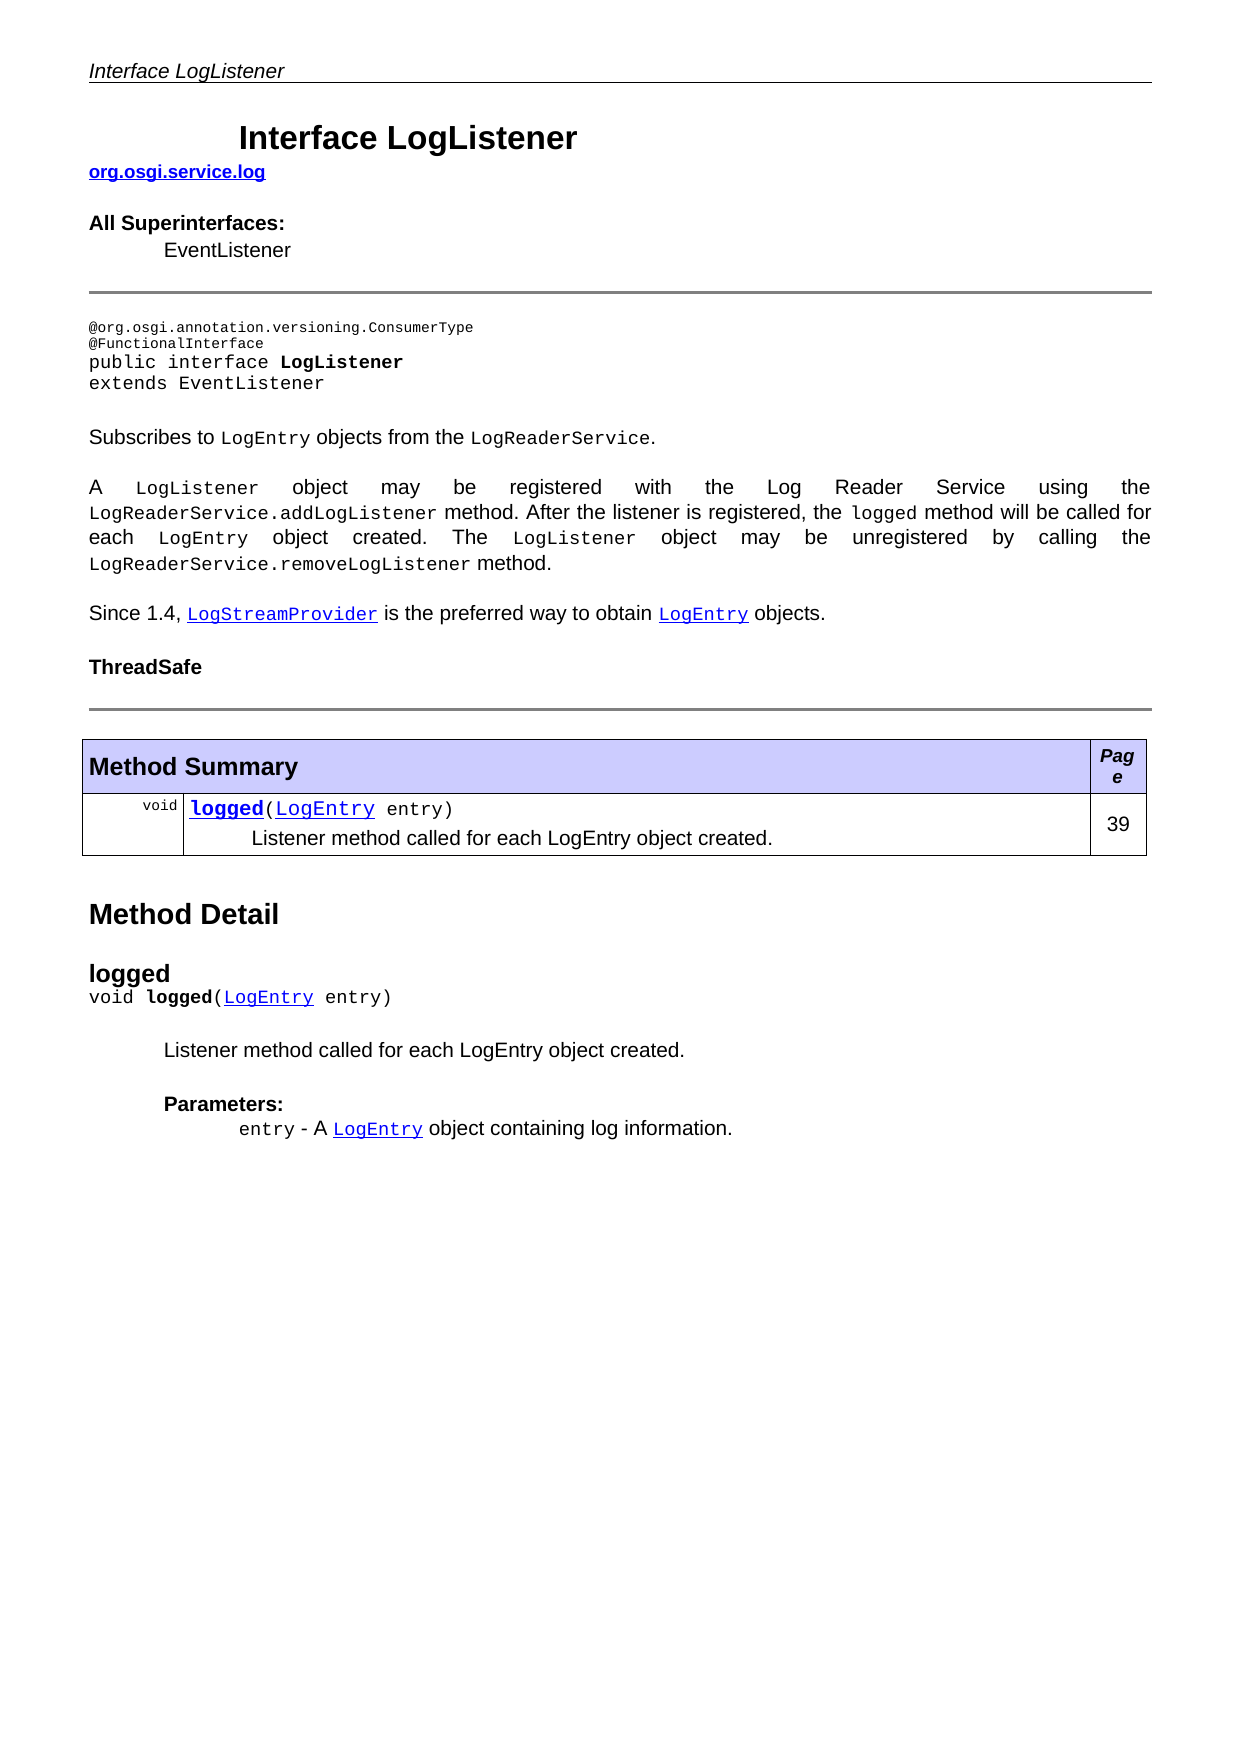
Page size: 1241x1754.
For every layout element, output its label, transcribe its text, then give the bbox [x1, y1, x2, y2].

subtitle logged [88, 959, 1152, 988]
text Parameters: [163, 1091, 1152, 1115]
table_cell void [83, 794, 183, 855]
text void logged(LogEntry entry) [88, 988, 1152, 1009]
text extends EventListener [88, 374, 1152, 395]
text Subscribes to LogEntry objects from the LogReaderService. [88, 424, 1152, 450]
table_header Page [1091, 740, 1146, 793]
text org.osgi.service.log [88, 160, 1152, 182]
table_header Method Summary [83, 740, 1090, 793]
text EventListener [163, 237, 1152, 261]
text @org.osgi.annotation.versioning.ConsumerType @FunctionalInterface public interface LogListener [88, 320, 1152, 374]
text entry - A LogEntry object containing log information. [238, 1115, 1152, 1141]
subtitle All Superinterfaces: [88, 211, 1152, 235]
text Listener method called for each LogEntry object created. [163, 1038, 1152, 1062]
text A LogListener object may be registered with the Log Reader Service using the LogReaderService.addLogListener method. After the listener is registered, the logged method will be called for each LogEntry object created. The LogListener object may be unregistered by calling the LogReaderService.removeLogListener method. [88, 475, 1152, 576]
subtitle Method Detail [88, 897, 1152, 931]
text Since 1.4, LogStreamProvider is the preferred way to obtain LogEntry objects. [88, 601, 1152, 626]
table_cell logged(LogEntry entry) Listener method called for each LogEntry object created. [184, 794, 1090, 855]
table_cell 38 [1091, 794, 1146, 855]
text ThreadSafe [88, 655, 1152, 679]
subtitle Interface LogListener [238, 118, 1152, 157]
